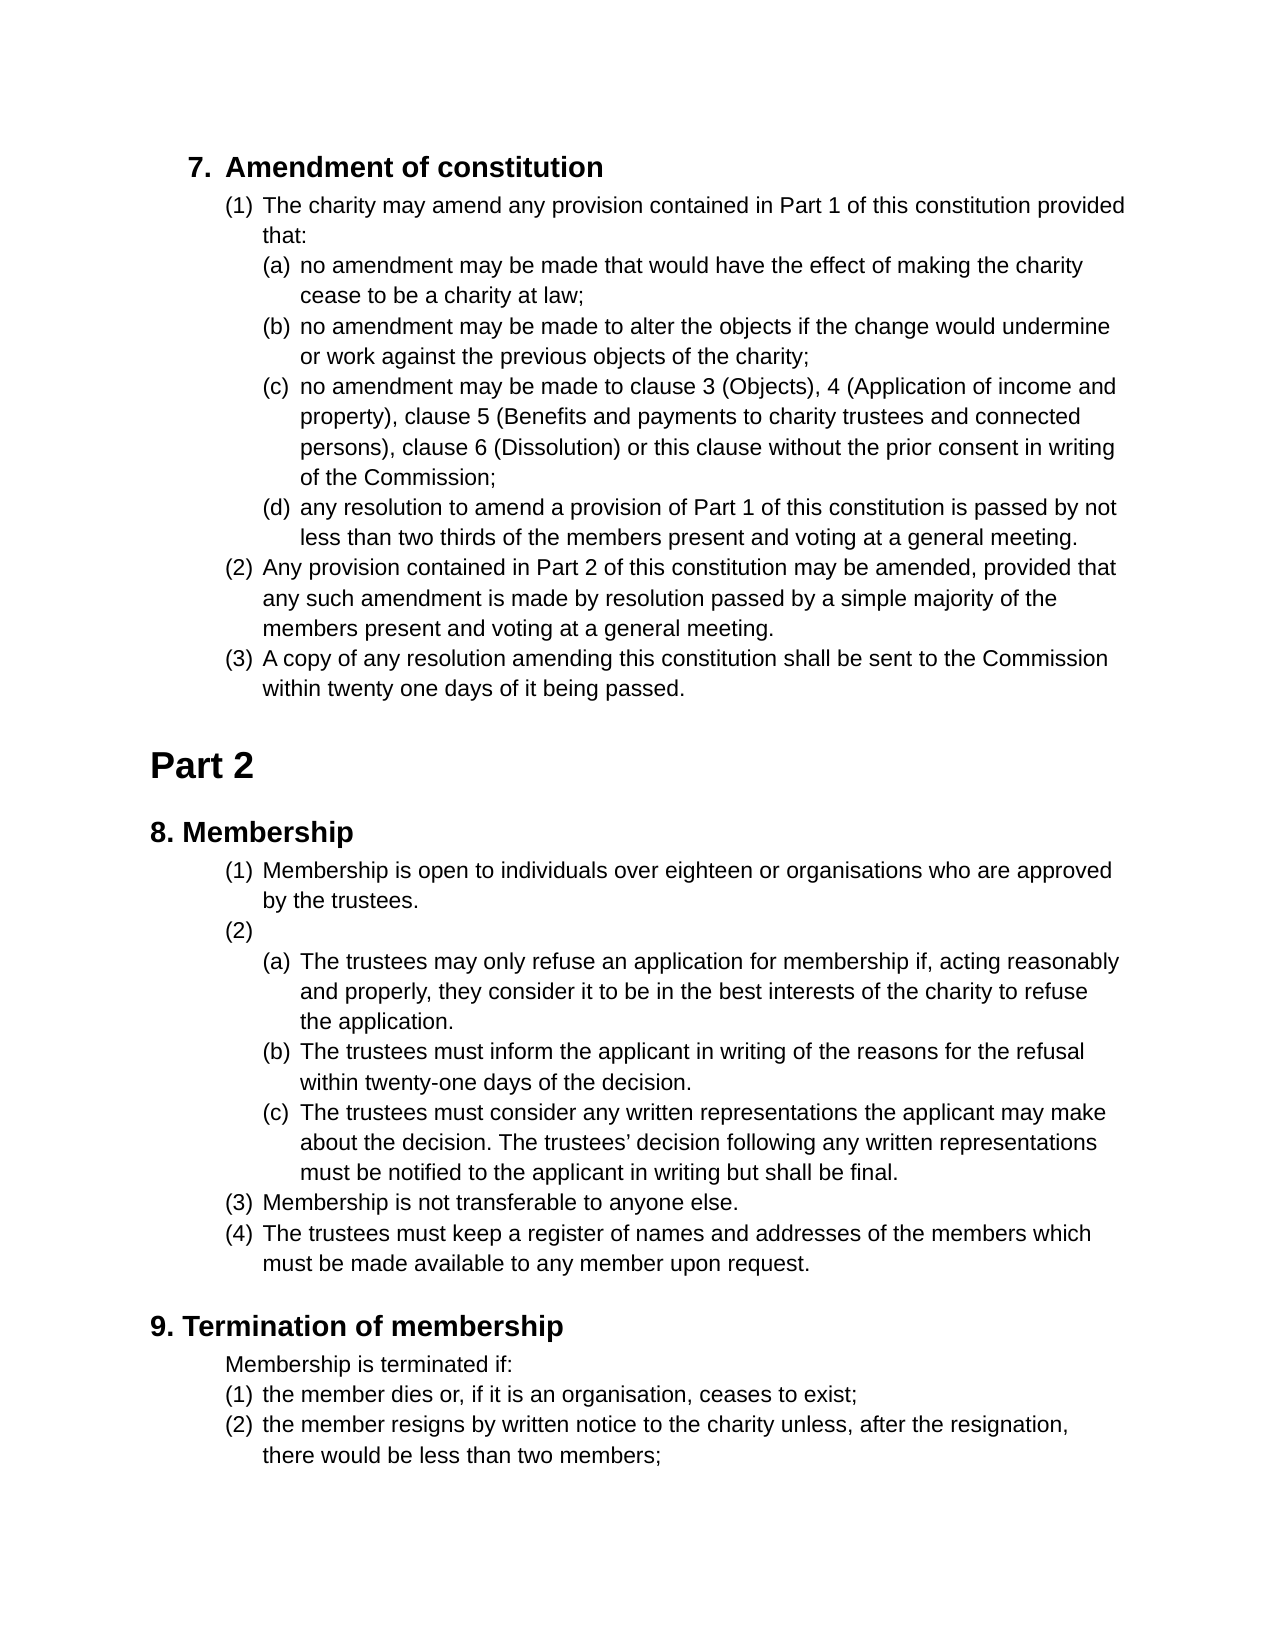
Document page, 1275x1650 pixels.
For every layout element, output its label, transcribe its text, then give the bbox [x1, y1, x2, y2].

text Membership is terminated if: [225, 1351, 1125, 1377]
list the member dies or, if it is an organisation, ceases to exist; [225, 1381, 1125, 1408]
list The trustees must inform the applicant in writing of the reasons for the refusal within twenty-one days of the decision. [262, 1038, 1125, 1095]
subtitle 9. Termination of membership [150, 1309, 1125, 1343]
subtitle Amendment of constitution [187, 150, 1125, 183]
list Any provision contained in Part 2 of this constitution may be amended, provided that any such amendment is made by resolution passed by a simple majority of the members present and voting at a general meeting. [225, 554, 1125, 641]
list any resolution to amend a provision of Part 1 of this constitution is passed by not less than two thirds of the members present and voting at a general meeting. [262, 494, 1125, 551]
list the member resigns by written notice to the charity unless, after the resignation, there would be less than two members; [225, 1411, 1125, 1468]
list no amendment may be made to clause 3 (Objects), 4 (Application of income and property), clause 5 (Benefits and payments to charity trustees and connected persons), clause 6 (Dissolution) or this clause without the prior consent in writing of the Commission; [262, 373, 1125, 490]
list A copy of any resolution amending this constitution shall be sent to the Commission within twenty one days of it being passed. [225, 645, 1125, 702]
subtitle Part 2 [150, 743, 1125, 786]
subtitle 8. Membership [150, 815, 1125, 849]
list no amendment may be made that would have the effect of making the charity cease to be a charity at law; [262, 252, 1125, 309]
list no amendment may be made to alter the objects if the change would undermine or work against the previous objects of the charity; [262, 313, 1125, 369]
list The trustees must consider any written representations the applicant may make about the decision. The trustees’ decision following any written representations must be notified to the applicant in writing but shall be final. [262, 1099, 1125, 1186]
list The trustees may only refuse an application for membership if, acting reasonably and properly, they consider it to be in the best interests of the charity to refuse the application. [262, 948, 1125, 1034]
list The trustees must keep a register of names and addresses of the members which must be made available to any member upon request. [225, 1219, 1125, 1276]
list The charity may amend any provision contained in Part 1 of this constitution provided that: [225, 192, 1125, 248]
list Membership is open to individuals over eighteen or organisations who are approved by the trustees. [225, 857, 1125, 914]
list Membership is not transferable to anyone else. [225, 1189, 1125, 1216]
